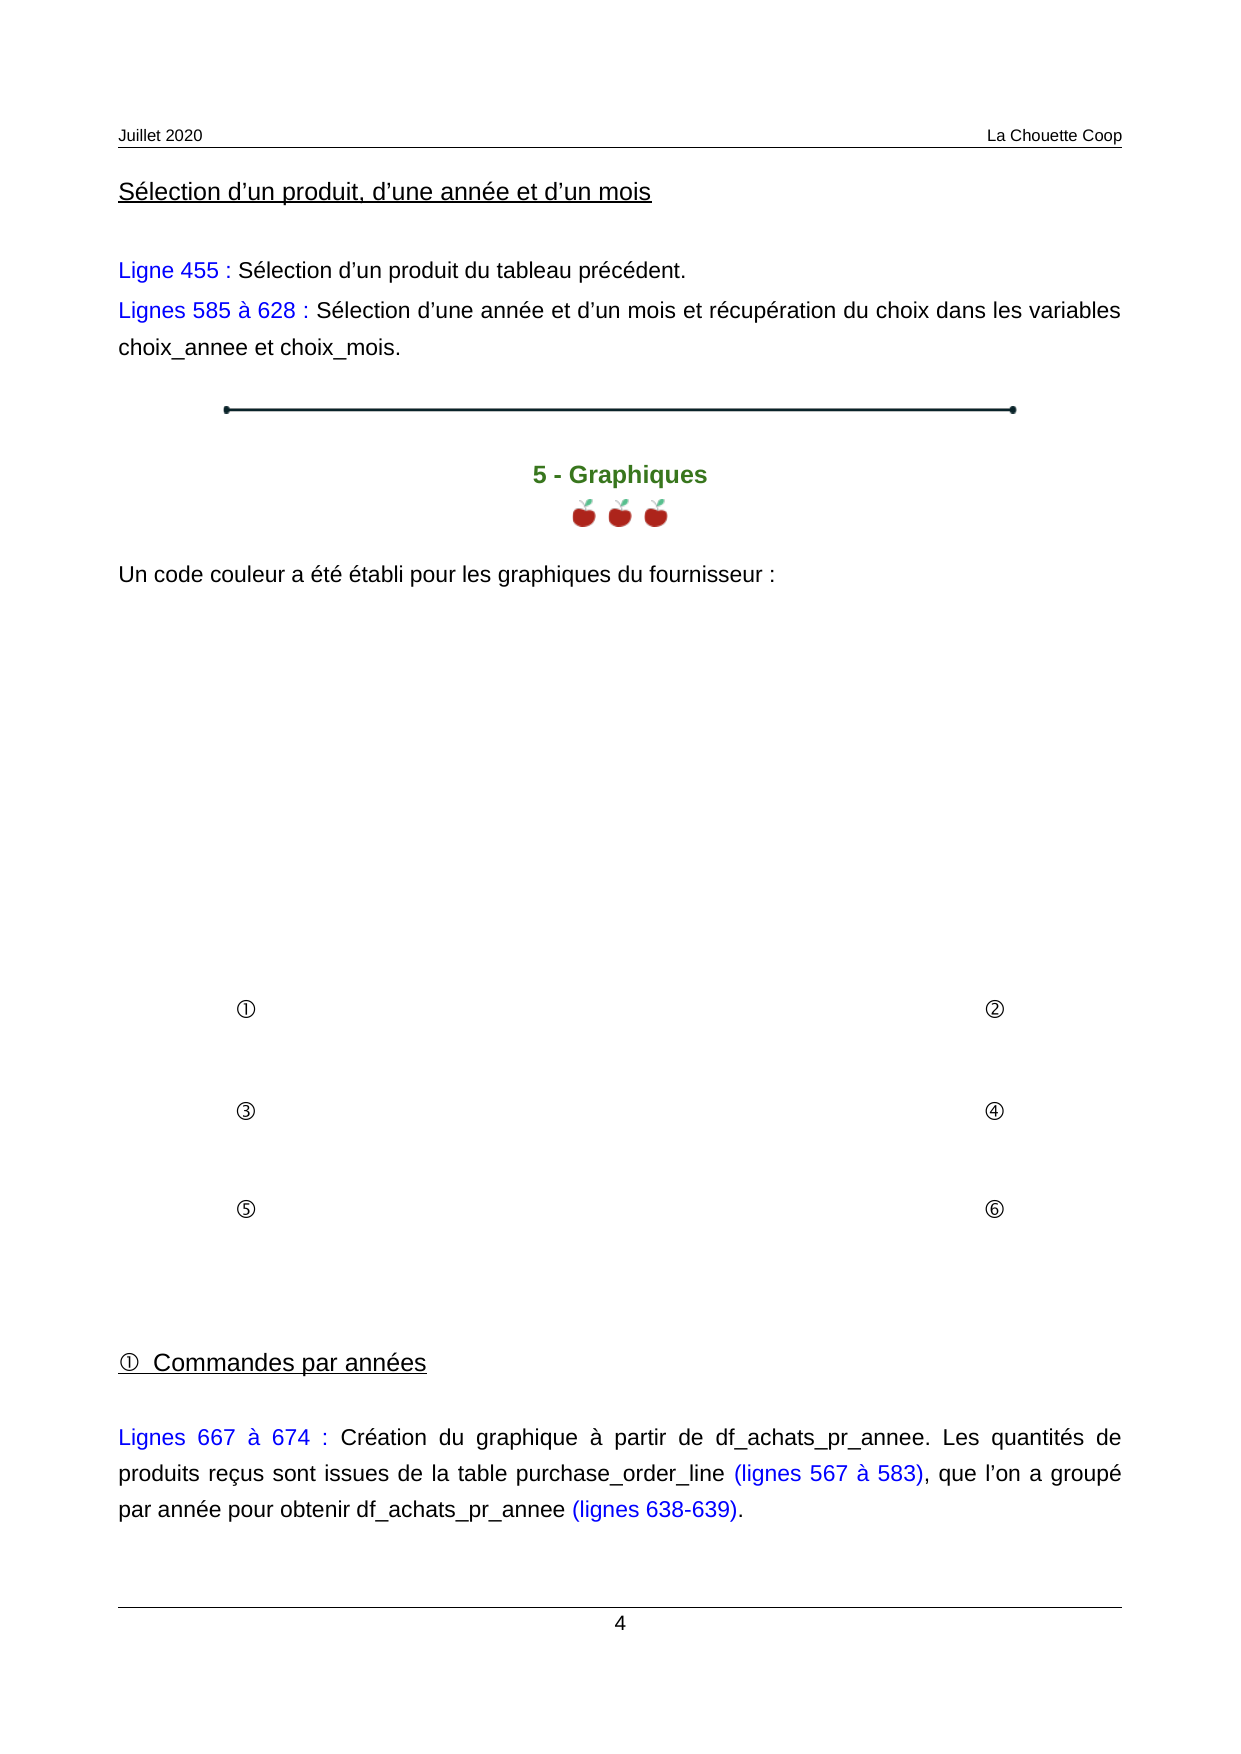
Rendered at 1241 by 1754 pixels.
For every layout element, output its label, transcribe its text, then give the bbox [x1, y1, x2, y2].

picture [608, 499, 632, 527]
text 5 - Graphiques [118, 460, 1122, 489]
text Ligne 455 : Sélection d’un produit du tableau précédent. [118, 256, 1122, 284]
picture [572, 499, 596, 527]
text Un code couleur a été établi pour les graphiques du fournisseur : [118, 561, 1122, 587]
text  Commandes par années [118, 1348, 1122, 1376]
text Lignes 667 à 674 : Création du graphique à partir de df_achats_pr_annee. Les quantités de produits reçus sont issues de la table purchase_order_line (lignes 567 à 583), que l’on a groupé par année pour obtenir df_achats_pr_annee (lignes 638-639). [118, 1424, 1122, 1523]
text  [973, 1103, 1016, 1125]
text Sélection d’un produit, d’une année et d’un mois [118, 176, 1122, 205]
picture [223, 406, 1017, 414]
text Lignes 585 à 628 : Sélection d’une année et d’un mois et récupération du choix dans les variables choix_annee et choix_mois. [118, 295, 1122, 360]
text  [224, 1103, 267, 1125]
text  [224, 1202, 267, 1224]
text  [224, 1001, 267, 1024]
text  [973, 1001, 1016, 1024]
text  [973, 1202, 1016, 1224]
picture [644, 499, 668, 527]
